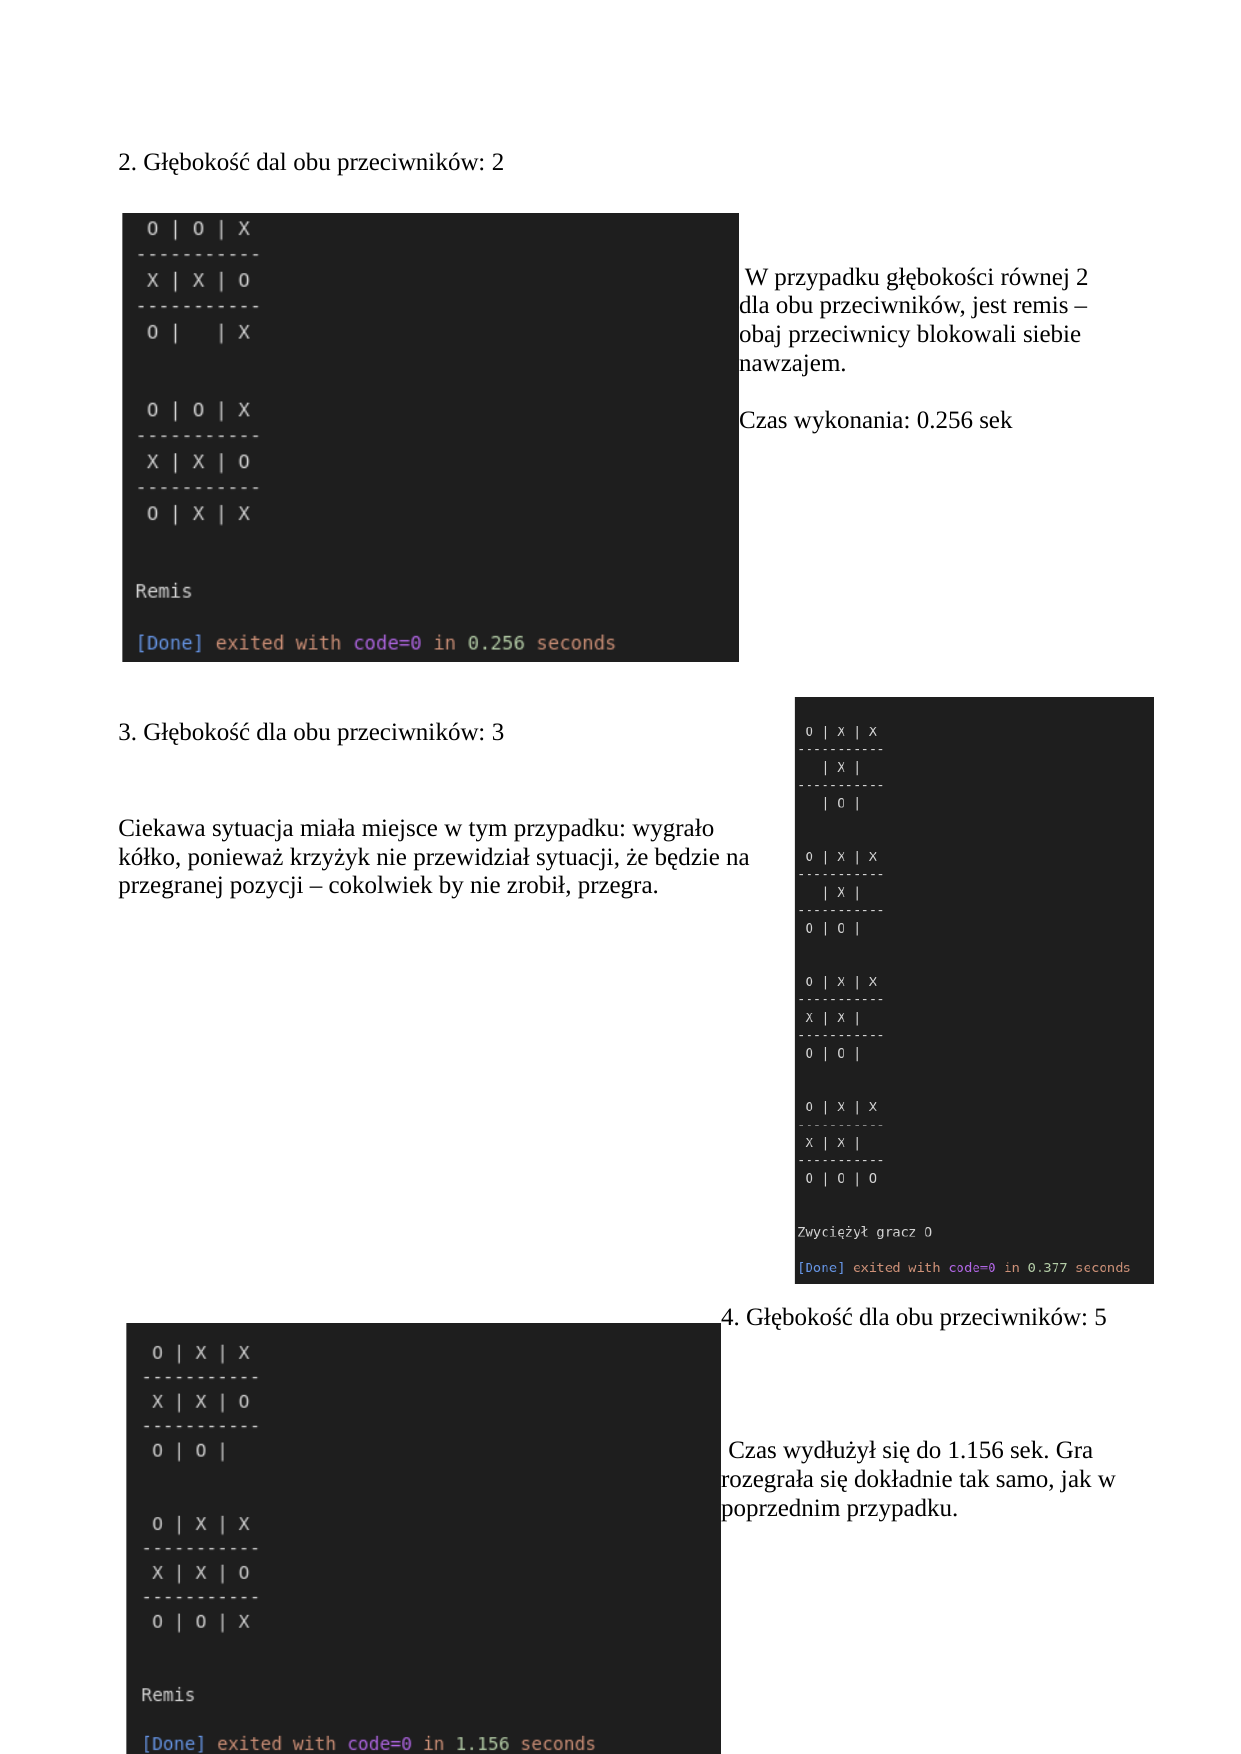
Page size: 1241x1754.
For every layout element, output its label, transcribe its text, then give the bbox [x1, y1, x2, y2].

text 3. Głębokość dla obu przeciwników: 3 [118, 717, 794, 746]
text 4. Głębokość dla obu przeciwników: 5 [118, 1302, 1122, 1330]
text Ciekawa sytuacja miała miejsce w tym przypadku: wygrało [118, 813, 794, 842]
picture [794, 697, 1154, 1284]
picture [122, 213, 739, 662]
text W przypadku głębokości równej 2 dla obu przeciwników, jest remis – obaj przeciwnicy blokowali siebie nawzajem. [739, 262, 1122, 377]
text Czas wykonania: 0.256 sek [739, 406, 1122, 434]
text kółko, ponieważ krzyżyk nie przewidział sytuacji, że będzie na przegranej pozycji – cokolwiek by nie zrobił, przegra. [118, 842, 794, 899]
picture [126, 1323, 721, 1754]
text 2. Głębokość dal obu przeciwników: 2 [118, 147, 1122, 176]
text Czas wydłużył się do 1.156 sek. Gra rozegrała się dokładnie tak samo, jak w poprzednim przypadku. [721, 1431, 1122, 1522]
